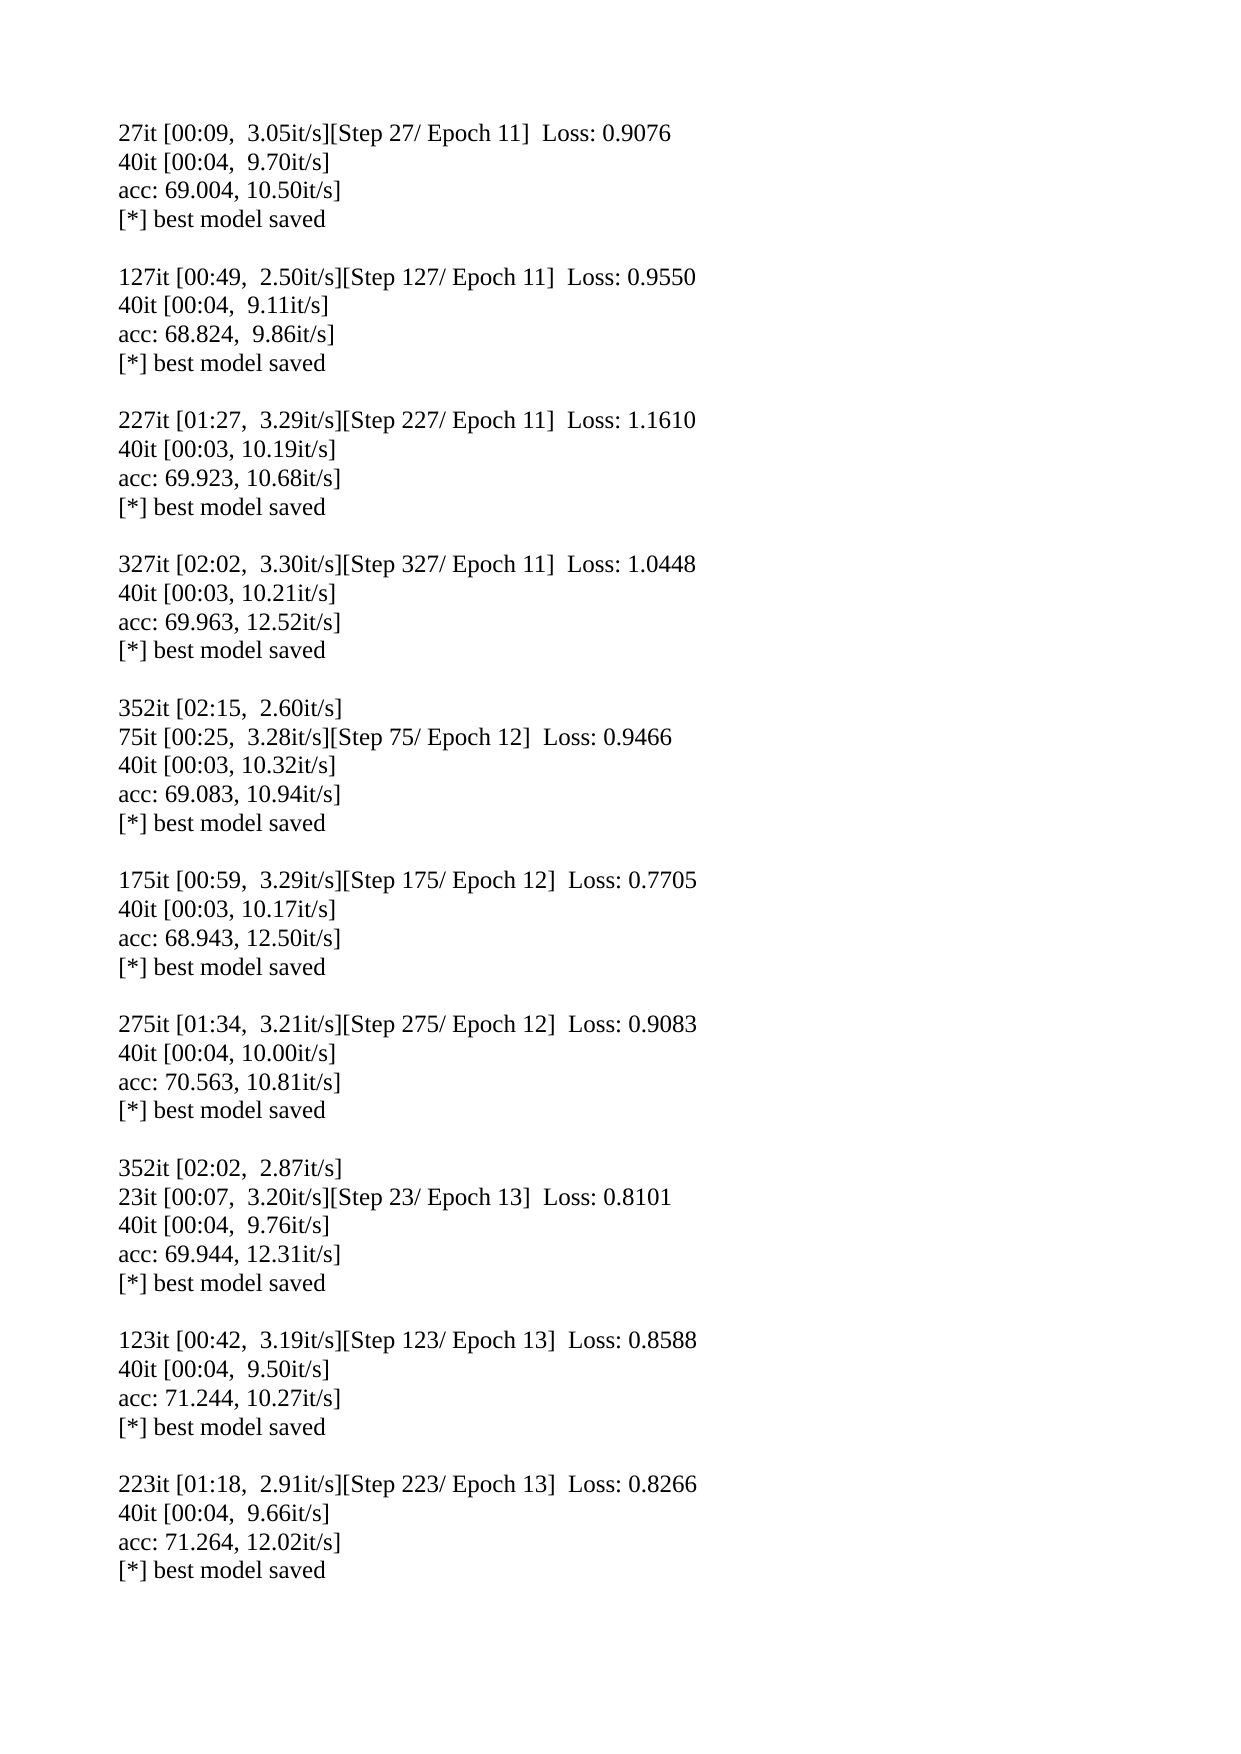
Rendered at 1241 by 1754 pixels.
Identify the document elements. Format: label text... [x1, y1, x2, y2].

text 40it [00:04, 9.11it/s] [118, 291, 1122, 319]
text 123it [00:42, 3.19it/s][Step 123/ Epoch 13] Loss: 0.8588 [118, 1326, 1122, 1354]
text 27it [00:09, 3.05it/s][Step 27/ Epoch 11] Loss: 0.9076 [118, 118, 1122, 147]
text [*] best model saved [118, 1556, 1122, 1584]
text 40it [00:04, 9.66it/s] [118, 1498, 1122, 1527]
text [*] best model saved [118, 808, 1122, 837]
text 175it [00:59, 3.29it/s][Step 175/ Epoch 12] Loss: 0.7705 [118, 866, 1122, 894]
text 127it [00:49, 2.50it/s][Step 127/ Epoch 11] Loss: 0.9550 [118, 262, 1122, 291]
text 352it [02:02, 2.87it/s] [118, 1153, 1122, 1182]
text [*] best model saved [118, 1096, 1122, 1124]
text 40it [00:04, 9.76it/s] [118, 1211, 1122, 1239]
text 40it [00:04, 10.00it/s] [118, 1038, 1122, 1067]
text 227it [01:27, 3.29it/s][Step 227/ Epoch 11] Loss: 1.1610 [118, 406, 1122, 434]
text acc: 70.563, 10.81it/s] [118, 1067, 1122, 1096]
text acc: 69.963, 12.52it/s] [118, 607, 1122, 636]
text 275it [01:34, 3.21it/s][Step 275/ Epoch 12] Loss: 0.9083 [118, 1009, 1122, 1038]
text [*] best model saved [118, 348, 1122, 377]
text [*] best model saved [118, 204, 1122, 233]
text 40it [00:03, 10.17it/s] [118, 894, 1122, 923]
text 23it [00:07, 3.20it/s][Step 23/ Epoch 13] Loss: 0.8101 [118, 1182, 1122, 1211]
text 40it [00:04, 9.50it/s] [118, 1354, 1122, 1383]
text acc: 69.944, 12.31it/s] [118, 1239, 1122, 1268]
text 40it [00:03, 10.21it/s] [118, 578, 1122, 607]
text 40it [00:03, 10.32it/s] [118, 751, 1122, 779]
text 223it [01:18, 2.91it/s][Step 223/ Epoch 13] Loss: 0.8266 [118, 1469, 1122, 1498]
text [*] best model saved [118, 1412, 1122, 1441]
text acc: 71.244, 10.27it/s] [118, 1383, 1122, 1412]
text [*] best model saved [118, 952, 1122, 981]
text 40it [00:03, 10.19it/s] [118, 434, 1122, 463]
text [*] best model saved [118, 636, 1122, 664]
text [*] best model saved [118, 492, 1122, 521]
text acc: 71.264, 12.02it/s] [118, 1527, 1122, 1556]
text [*] best model saved [118, 1268, 1122, 1297]
text 352it [02:15, 2.60it/s] [118, 693, 1122, 722]
text acc: 68.943, 12.50it/s] [118, 923, 1122, 952]
text acc: 68.824, 9.86it/s] [118, 319, 1122, 348]
text 327it [02:02, 3.30it/s][Step 327/ Epoch 11] Loss: 1.0448 [118, 549, 1122, 578]
text acc: 69.083, 10.94it/s] [118, 779, 1122, 808]
text 40it [00:04, 9.70it/s] [118, 147, 1122, 176]
text acc: 69.923, 10.68it/s] [118, 463, 1122, 492]
text 75it [00:25, 3.28it/s][Step 75/ Epoch 12] Loss: 0.9466 [118, 722, 1122, 751]
text acc: 69.004, 10.50it/s] [118, 176, 1122, 204]
